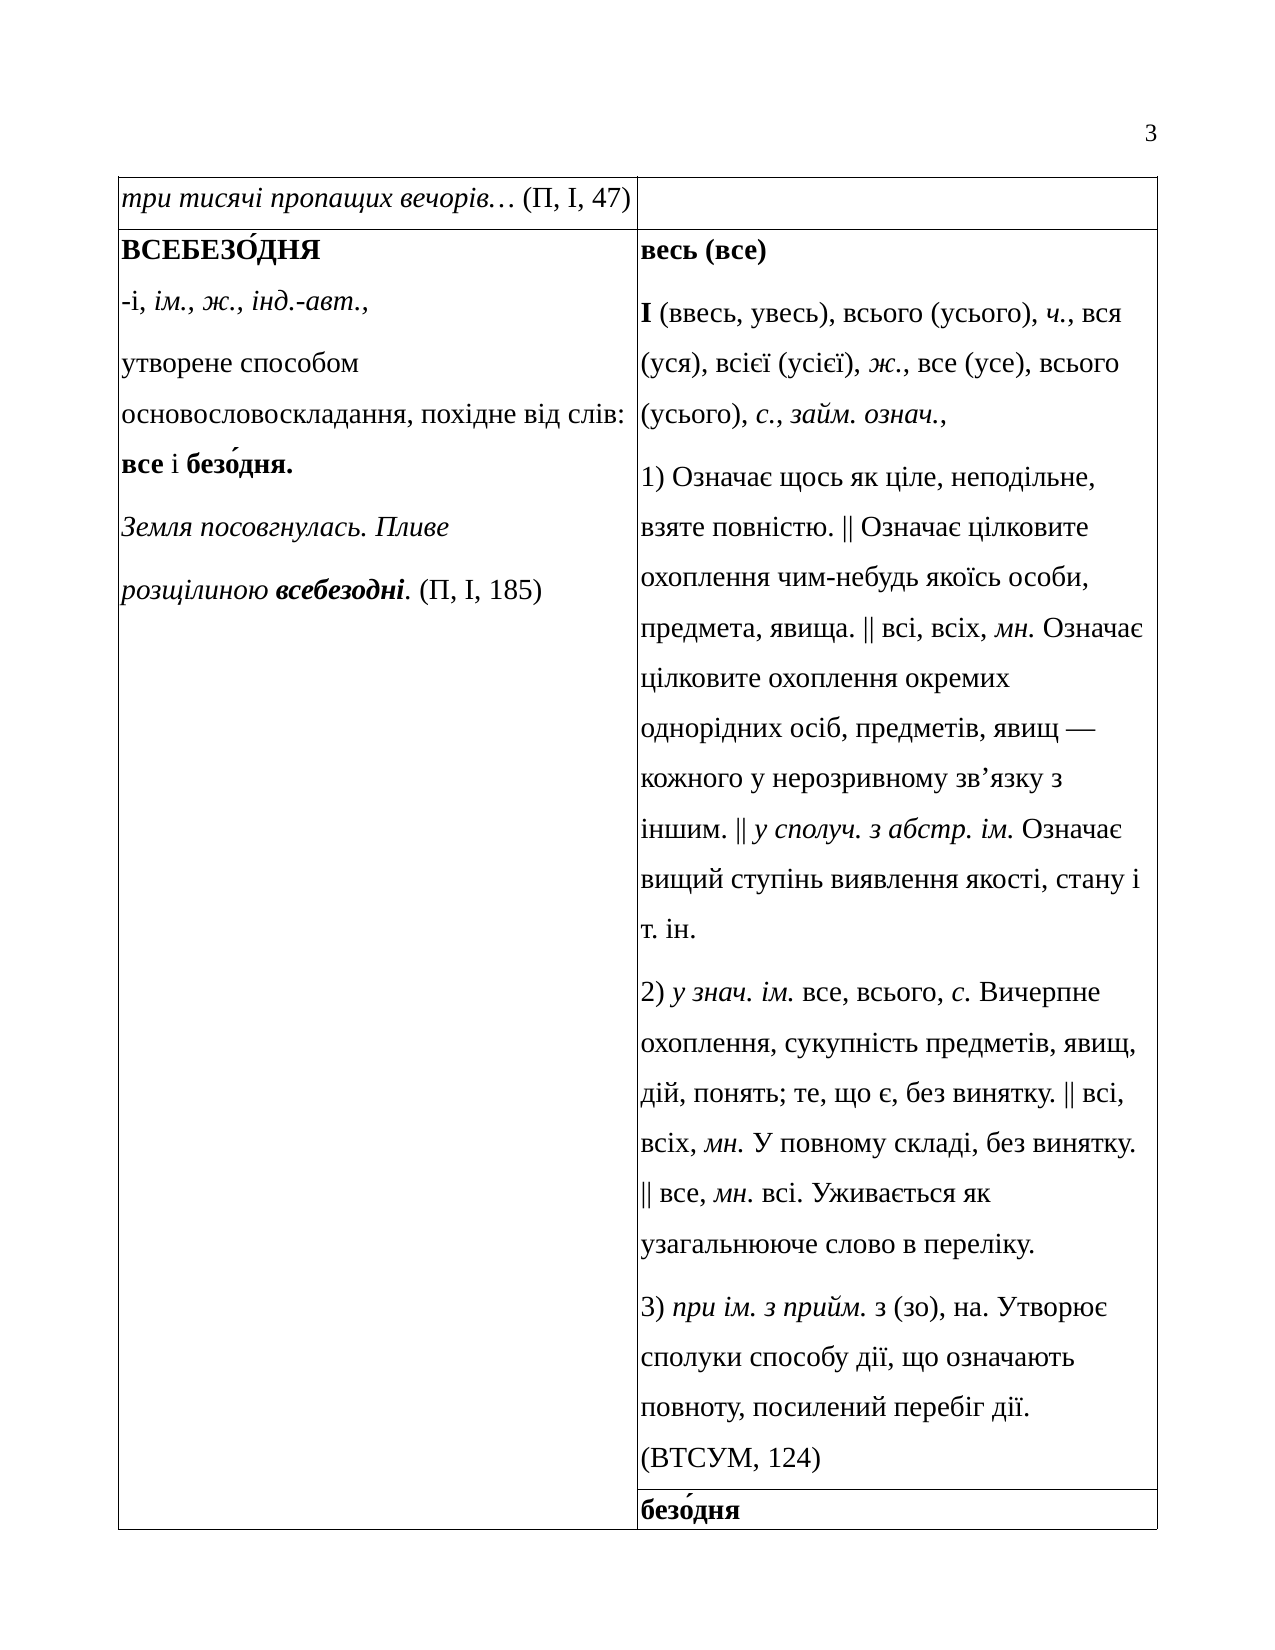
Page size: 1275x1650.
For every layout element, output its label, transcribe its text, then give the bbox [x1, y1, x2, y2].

table_cell три тисячі пропащих вечорів… (П, І, 47) [119, 178, 637, 229]
table_cell весь (все) I (ввесь, увесь), всього (усього), ч., вся (уся), всієї (усієї), ж., все (усе), всього (усього), с., займ. означ., 1) Означає щось як ціле, неподільне, взяте повністю. || Означає цілковите охоплення чим-небудь якоїсь особи, предмета, явища. || всі, всіх, мн. Означає цілковите охоплення окремих однорідних осіб, предметів, явищ — кожного у нерозривному зв’язку з іншим. || у сполуч. з абстр. ім. Означає вищий ступінь виявлення якості, стану і т. ін. 2) у знач. ім. все, всього, с. Вичерпне охоплення, сукупність предметів, явищ, дій, понять; те, що є, без винятку. || всі, всіх, мн. У повному складі, без винятку. || все, мн. всі. Уживається як узагальнююче слово в переліку. 3) при ім. з прийм. з (зо), на. Утворює сполуки способу дії, що означають повноту, посилений перебіг дії. (ВТСУМ, 124) [638, 230, 1157, 1489]
table_cell ВСЕБЕЗО́ДНЯ -і, ім., ж., інд.-авт., утворене способом основословоскладання, похідне від слів: все і безо́дня. Земля посовгнулась. Пливе розщілиною всебезодні. (П, І, 185) [119, 230, 637, 1529]
table_cell [638, 178, 1157, 229]
table_cell безо́дня [638, 1490, 1157, 1529]
